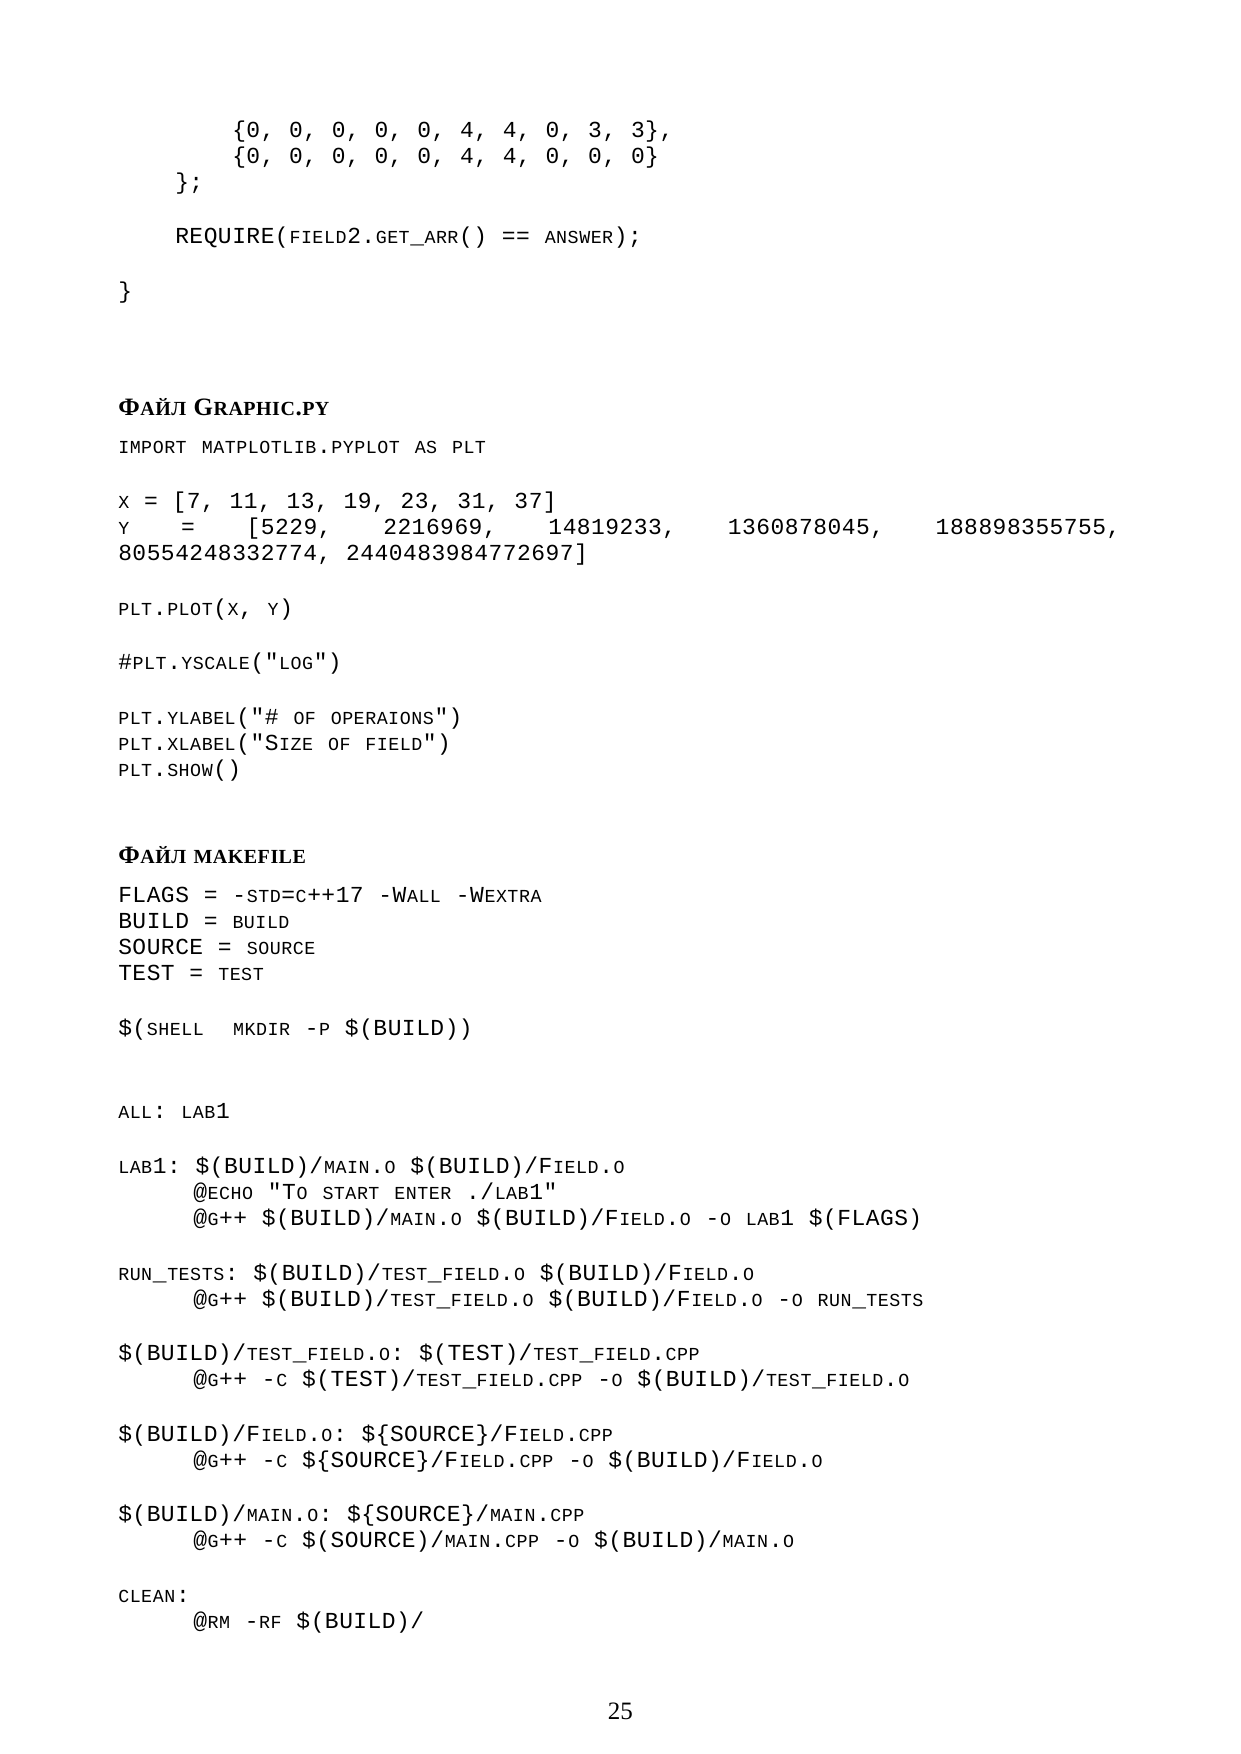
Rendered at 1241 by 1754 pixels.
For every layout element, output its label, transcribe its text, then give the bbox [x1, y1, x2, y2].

text lab1: $(BUILD)/main.o $(BUILD)/Field.o [118, 1154, 1122, 1180]
text {0, 0, 0, 0, 0, 4, 4, 0, 3, 3}, [118, 118, 1122, 144]
text $(shell mkdir -p $(BUILD)) [118, 1016, 1122, 1042]
text FLAGS = -std=c++17 -Wall -Wextra [118, 884, 1122, 910]
text SOURCE = source [118, 936, 1122, 962]
text $(BUILD)/main.o: ${SOURCE}/main.cpp [118, 1503, 1122, 1529]
text }; [118, 170, 1122, 196]
text Файл Graphic.py [118, 392, 1122, 420]
text @rm -rf $(BUILD)/ [118, 1609, 1122, 1635]
text @g++ $(BUILD)/main.o $(BUILD)/Field.o -o lab1 $(FLAGS) [118, 1206, 1122, 1232]
text } [118, 279, 1122, 305]
text REQUIRE(field2.get_arr() == answer); [118, 225, 1122, 251]
text Файл makefile [118, 841, 1122, 869]
text run_tests: $(BUILD)/test_field.o $(BUILD)/Field.o [118, 1261, 1122, 1287]
text @echo "To start enter ./lab1" [118, 1180, 1122, 1206]
text import matplotlib.pyplot as plt [118, 435, 1122, 461]
text {0, 0, 0, 0, 0, 4, 4, 0, 0, 0} [118, 144, 1122, 170]
text @g++ -c $(SOURCE)/main.cpp -o $(BUILD)/main.o [118, 1529, 1122, 1555]
text clean: [118, 1583, 1122, 1609]
text @g++ -c $(TEST)/test_field.cpp -o $(BUILD)/test_field.o [118, 1367, 1122, 1393]
text y = [5229, 2216969, 14819233, 1360878045, 188898355755, 80554248332774, 2440483984772697] [118, 515, 1122, 567]
text @g++ $(BUILD)/test_field.o $(BUILD)/Field.o -o run_tests [118, 1287, 1122, 1313]
text plt.show() [118, 757, 1122, 783]
text BUILD = build [118, 910, 1122, 936]
text all: lab1 [118, 1100, 1122, 1126]
text $(BUILD)/test_field.o: $(TEST)/test_field.cpp [118, 1342, 1122, 1367]
text $(BUILD)/Field.o: ${SOURCE}/Field.cpp [118, 1422, 1122, 1448]
text plt.xlabel("Size of field") [118, 731, 1122, 757]
text @g++ -c ${SOURCE}/Field.cpp -o $(BUILD)/Field.o [118, 1448, 1122, 1474]
text TEST = test [118, 962, 1122, 987]
text plt.plot(x, y) [118, 596, 1122, 622]
text #plt.yscale("log") [118, 651, 1122, 677]
text plt.ylabel("# of operaions") [118, 705, 1122, 731]
text x = [7, 11, 13, 19, 23, 31, 37] [118, 489, 1122, 515]
